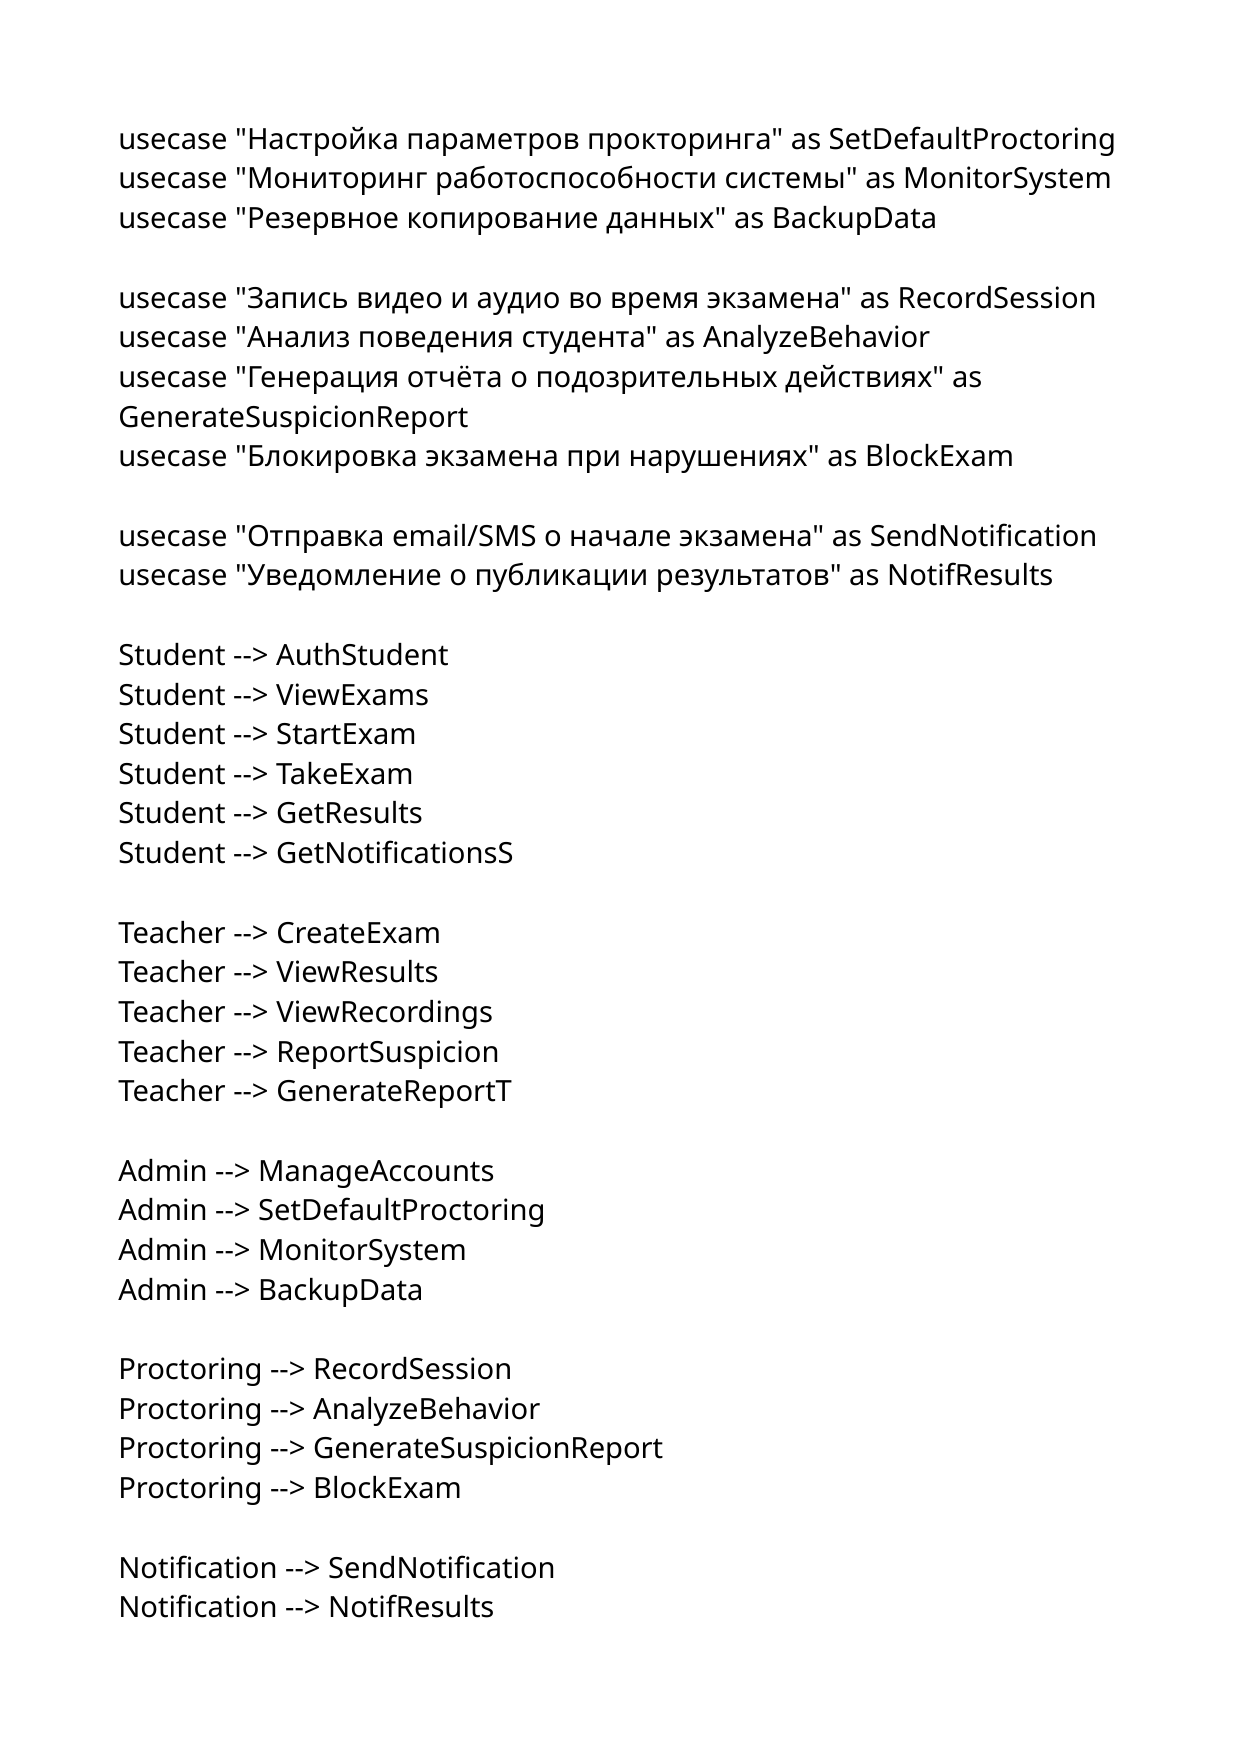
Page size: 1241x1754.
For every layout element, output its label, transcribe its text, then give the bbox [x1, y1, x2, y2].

text Teacher --> ReportSuspicion [118, 1031, 1122, 1071]
text usecase "Запись видео и аудио во время экзамена" as RecordSession [118, 277, 1122, 317]
text Notification --> SendNotification [118, 1547, 1122, 1587]
text Teacher --> GenerateReportT [118, 1071, 1122, 1110]
text Student --> ViewExams [118, 674, 1122, 713]
text usecase "Настройка параметров прокторинга" as SetDefaultProctoring [118, 118, 1122, 158]
text Proctoring --> BlockExam [118, 1467, 1122, 1507]
text usecase "Блокировка экзамена при нарушениях" as BlockExam [118, 436, 1122, 475]
text Proctoring --> AnalyzeBehavior [118, 1388, 1122, 1428]
text Notification --> NotifResults [118, 1587, 1122, 1626]
text Student --> StartExam [118, 713, 1122, 753]
text Student --> GetResults [118, 793, 1122, 832]
text Student --> TakeExam [118, 753, 1122, 793]
text Teacher --> ViewResults [118, 952, 1122, 991]
text Admin --> BackupData [118, 1269, 1122, 1309]
text usecase "Генерация отчёта о подозрительных действиях" as GenerateSuspicionReport [118, 356, 1122, 436]
text Student --> AuthStudent [118, 634, 1122, 674]
text usecase "Резервное копирование данных" as BackupData [118, 197, 1122, 237]
text Proctoring --> GenerateSuspicionReport [118, 1428, 1122, 1467]
text Student --> GetNotificationsS [118, 832, 1122, 872]
text Teacher --> ViewRecordings [118, 991, 1122, 1031]
text Admin --> ManageAccounts [118, 1150, 1122, 1190]
text usecase "Отправка email/SMS о начале экзамена" as SendNotification [118, 515, 1122, 555]
text Proctoring --> RecordSession [118, 1348, 1122, 1388]
text Admin --> SetDefaultProctoring [118, 1190, 1122, 1229]
text Teacher --> CreateExam [118, 912, 1122, 952]
text usecase "Уведомление о публикации результатов" as NotifResults [118, 555, 1122, 594]
text Admin --> MonitorSystem [118, 1229, 1122, 1269]
text usecase "Мониторинг работоспособности системы" as MonitorSystem [118, 158, 1122, 197]
text usecase "Анализ поведения студента" as AnalyzeBehavior [118, 317, 1122, 356]
